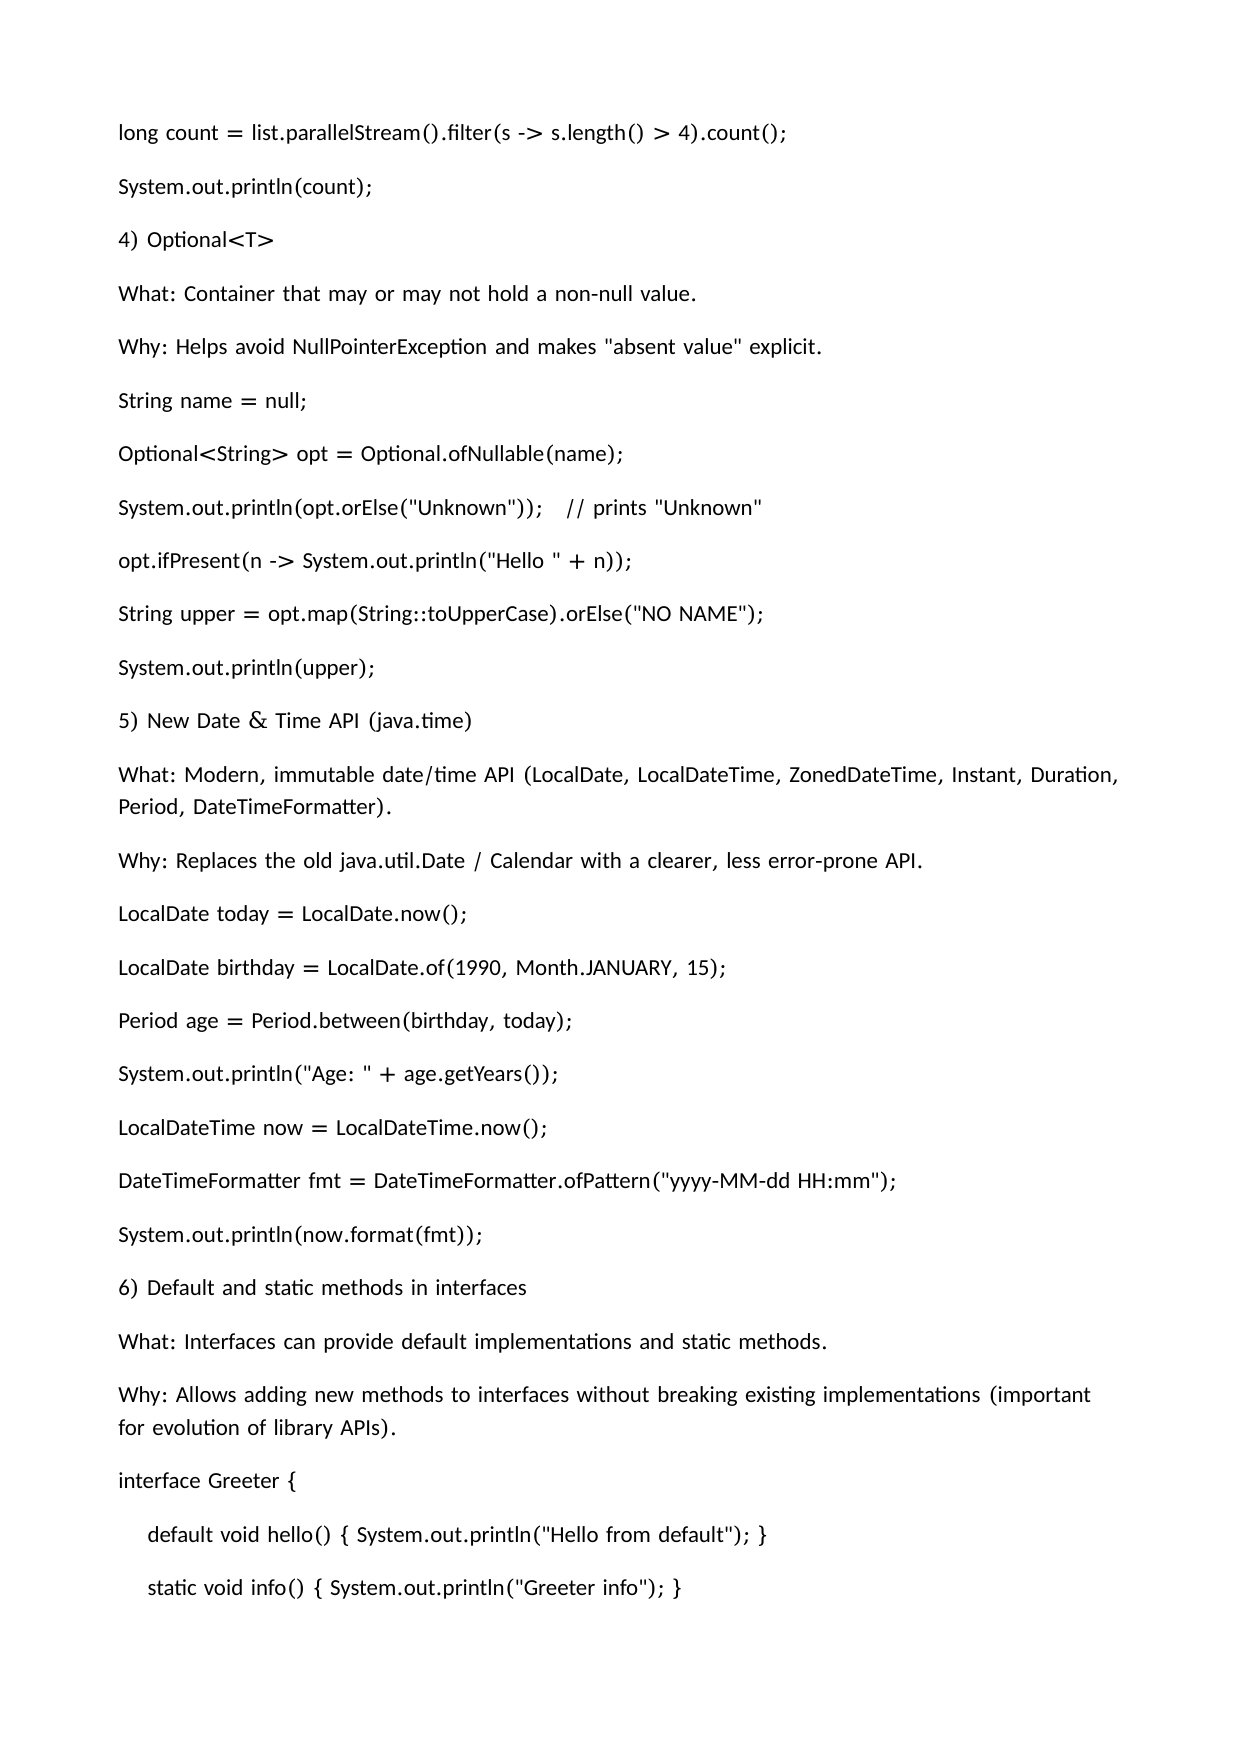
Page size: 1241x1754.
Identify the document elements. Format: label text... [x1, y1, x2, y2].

text System.out.println("Age: " + age.getYears()); [118, 1059, 1122, 1088]
text 4) Optional<T> [118, 225, 1122, 253]
text opt.ifPresent(n -> System.out.println("Hello " + n)); [118, 546, 1122, 574]
text System.out.println(opt.orElse("Unknown")); // prints "Unknown" [118, 492, 1122, 521]
text String name = null; [118, 385, 1122, 414]
text LocalDate today = LocalDate.now(); [118, 899, 1122, 927]
text Optional<String> opt = Optional.ofNullable(name); [118, 439, 1122, 467]
text Why: Allows adding new methods to interfaces without breaking existing implementations (important for evolution of library APIs). [118, 1380, 1122, 1441]
text String upper = opt.map(String::toUpperCase).orElse("NO NAME"); [118, 599, 1122, 627]
text What: Interfaces can provide default implementations and static methods. [118, 1326, 1122, 1355]
text What: Container that may or may not hold a non-null value. [118, 278, 1122, 307]
text System.out.println(count); [118, 172, 1122, 200]
text System.out.println(upper); [118, 652, 1122, 681]
text Period age = Period.between(birthday, today); [118, 1006, 1122, 1034]
text Why: Replaces the old java.util.Date / Calendar with a clearer, less error-prone API. [118, 845, 1122, 874]
text What: Modern, immutable date/time API (LocalDate, LocalDateTime, ZonedDateTime, Instant, Duration, Period, DateTimeFormatter). [118, 759, 1122, 820]
text 5) New Date & Time API (java.time) [118, 706, 1122, 734]
text LocalDateTime now = LocalDateTime.now(); [118, 1113, 1122, 1141]
text 6) Default and static methods in interfaces [118, 1273, 1122, 1301]
text Why: Helps avoid NullPointerException and makes "absent value" explicit. [118, 332, 1122, 360]
text static void info() { System.out.println("Greeter info"); } [118, 1573, 1122, 1601]
text default void hello() { System.out.println("Hello from default"); } [118, 1519, 1122, 1548]
text LocalDate birthday = LocalDate.of(1990, Month.JANUARY, 15); [118, 952, 1122, 981]
text interface Greeter { [118, 1466, 1122, 1494]
text long count = list.parallelStream().filter(s -> s.length() > 4).count(); [118, 118, 1122, 147]
text DateTimeFormatter fmt = DateTimeFormatter.ofPattern("yyyy-MM-dd HH:mm"); [118, 1166, 1122, 1194]
text System.out.println(now.format(fmt)); [118, 1219, 1122, 1248]
